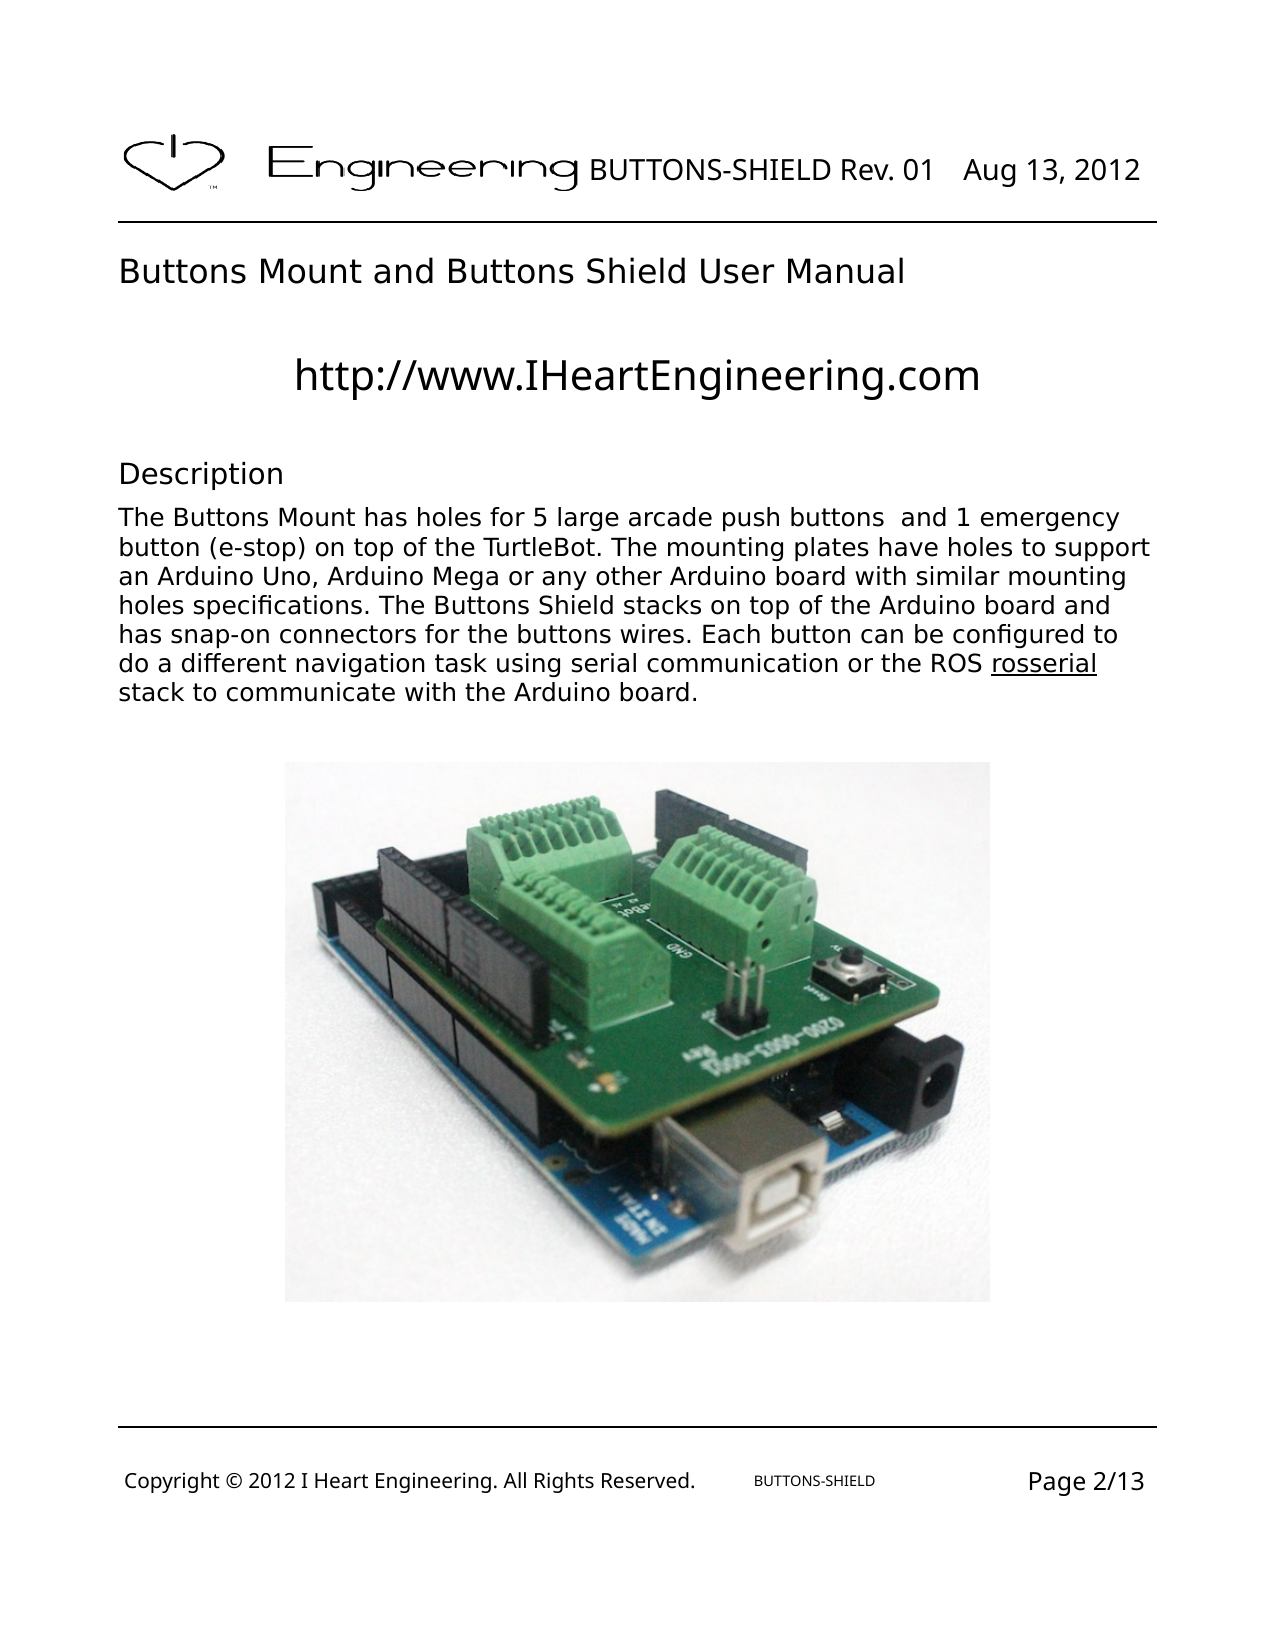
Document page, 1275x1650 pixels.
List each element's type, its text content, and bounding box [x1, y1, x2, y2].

picture [123, 134, 578, 191]
text Description [118, 457, 1157, 491]
text The Buttons Mount has holes for 5 large arcade push buttons and 1 emergency button (e-stop) on top of the TurtleBot. The mounting plates have holes to support an Arduino Uno, Arduino Mega or any other Arduino board with similar mounting holes specifications. The Buttons Shield stacks on top of the Arduino board and has snap-on connectors for the buttons wires. Each button can be configured to do a different navigation task using serial communication or the ROS rosserial stack to communicate with the Arduino board. [118, 504, 1157, 708]
picture [285, 762, 990, 1302]
subtitle http://www.IHeartEngineering.com [118, 346, 1157, 403]
